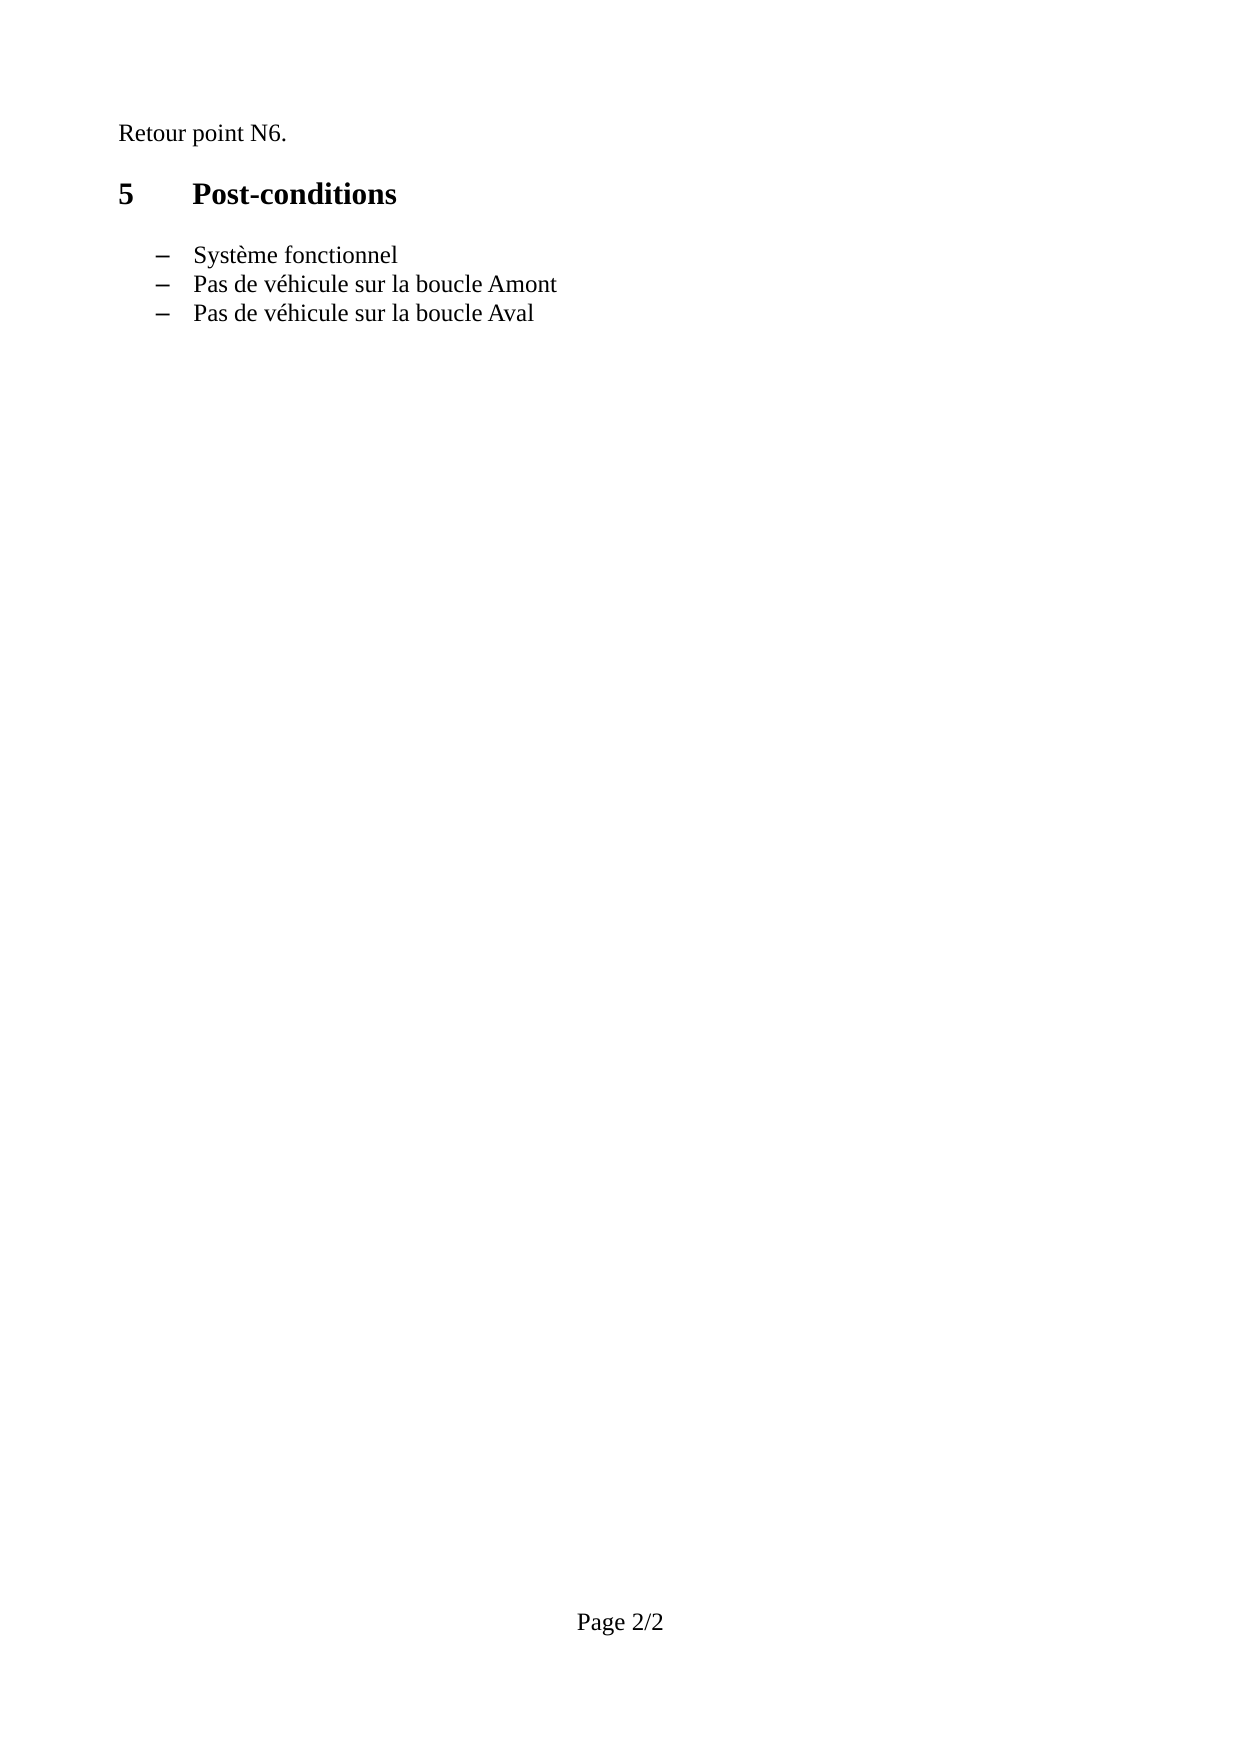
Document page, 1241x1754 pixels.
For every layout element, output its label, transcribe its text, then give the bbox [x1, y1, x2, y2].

list Système fonctionnel [156, 240, 1122, 269]
text Retour point N6. [118, 118, 1122, 147]
text 5 Post-conditions [118, 176, 1122, 212]
list Pas de véhicule sur la boucle Amont [156, 269, 1122, 298]
list Pas de véhicule sur la boucle Aval [156, 298, 1122, 327]
